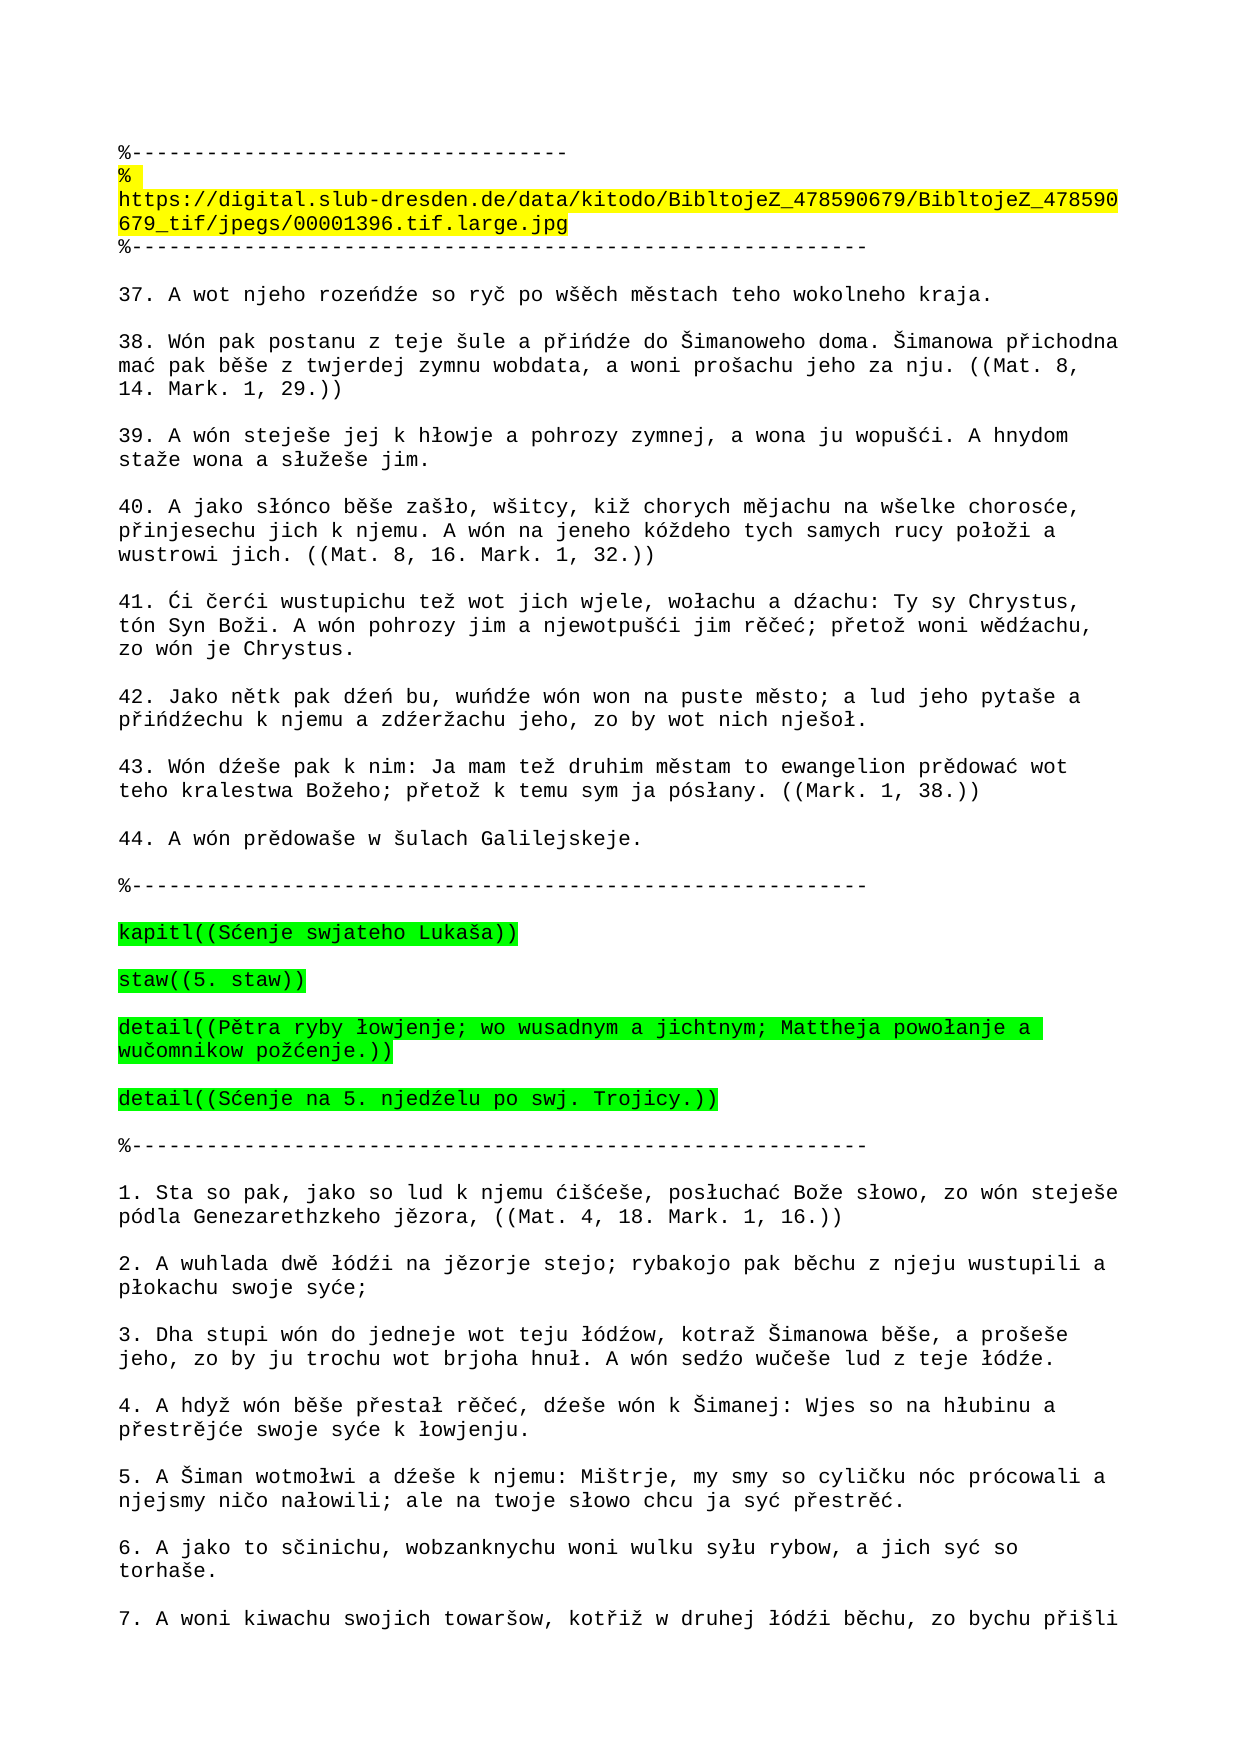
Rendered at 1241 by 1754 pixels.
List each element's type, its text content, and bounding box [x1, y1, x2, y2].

text 7. A woni kiwachu swojich towaršow, kotřiž w druhej łódźi běchu, zo bychu přišli [118, 1608, 1122, 1631]
text %----------------------------------------------------------- [118, 875, 1122, 898]
text 43. Wón dźeše pak k nim: Ja mam tež druhim městam to ewangelion prědować wot teho kralestwa Božeho; přetož k temu sym ja pósłany. ((Mark. 1, 38.)) [118, 757, 1122, 804]
text % https://digital.slub-dresden.de/data/kitodo/BibltojeZ_478590679/BibltojeZ_478590679_tif/jpegs/00001396.tif.large.jpg [118, 165, 1122, 236]
text staw((5. staw)) [118, 969, 1122, 993]
text 4. A hdyž wón běše přestał rěčeć, dźeše wón k Šimanej: Wjes so na hłubinu a přestrějće swoje syće k łowjenju. [118, 1395, 1122, 1442]
text kapitl((Sćenje swjateho Lukaša)) [118, 922, 1122, 946]
text detail((Sćenje na 5. njedźelu po swj. Trojicy.)) [118, 1088, 1122, 1111]
text %----------------------------------- [118, 142, 1122, 165]
text 39. A wón steješe jej k hłowje a pohrozy zymnej, a wona ju wopušći. A hnydom staže wona a słužeše jim. [118, 426, 1122, 473]
text 2. A wuhlada dwě łódźi na jězorje stejo; rybakojo pak běchu z njeju wustupili a płokachu swoje syće; [118, 1253, 1122, 1300]
text 41. Ći čerći wustupichu tež wot jich wjele, wołachu a dźachu: Ty sy Chrystus, tón Syn Boži. A wón pohrozy jim a njewotpušći jim rěčeć; přetož woni wědźachu, zo wón je Chrystus. [118, 591, 1122, 662]
text 44. A wón prědowaše w šulach Galilejskeje. [118, 827, 1122, 851]
text %----------------------------------------------------------- [118, 1135, 1122, 1158]
text 40. A jako słónco běše zašło, wšitcy, kiž chorych mějachu na wšelke chorosće, přinjesechu jich k njemu. A wón na jeneho kóždeho tych samych rucy połoži a wustrowi jich. ((Mat. 8, 16. Mark. 1, 32.)) [118, 496, 1122, 567]
text 37. A wot njeho rozeńdźe so ryč po wšěch městach teho wokolneho kraja. [118, 284, 1122, 307]
text 3. Dha stupi wón do jedneje wot teju łódźow, kotraž Šimanowa běše, a prošeše jeho, zo by ju trochu wot brjoha hnuł. A wón sedźo wučeše lud z teje łódźe. [118, 1324, 1122, 1371]
text 1. Sta so pak, jako so lud k njemu ćišćeše, posłuchać Bože słowo, zo wón steješe pódla Genezarethzkeho jězora, ((Mat. 4, 18. Mark. 1, 16.)) [118, 1182, 1122, 1229]
text 5. A Šiman wotmołwi a dźeše k njemu: Mištrje, my smy so cyličku nóc prócowali a njejsmy ničo nałowili; ale na twoje słowo chcu ja syć přestrěć. [118, 1466, 1122, 1513]
text 38. Wón pak postanu z teje šule a přińdźe do Šimanoweho doma. Šimanowa přichodna mać pak běše z twjerdej zymnu wobdata, a woni prošachu jeho za nju. ((Mat. 8, 14. Mark. 1, 29.)) [118, 331, 1122, 402]
text %----------------------------------------------------------- [118, 236, 1122, 260]
text 6. A jako to sčinichu, wobzanknychu woni wulku syłu rybow, a jich syć so torhaše. [118, 1537, 1122, 1584]
text detail((Pětra ryby łowjenje; wo wusadnym a jichtnym; Mattheja powołanje a wučomnikow požćenje.)) [118, 1017, 1122, 1064]
text 42. Jako nětk pak dźeń bu, wuńdźe wón won na puste město; a lud jeho pytaše a přińdźechu k njemu a zdźeržachu jeho, zo by wot nich nješoł. [118, 686, 1122, 733]
